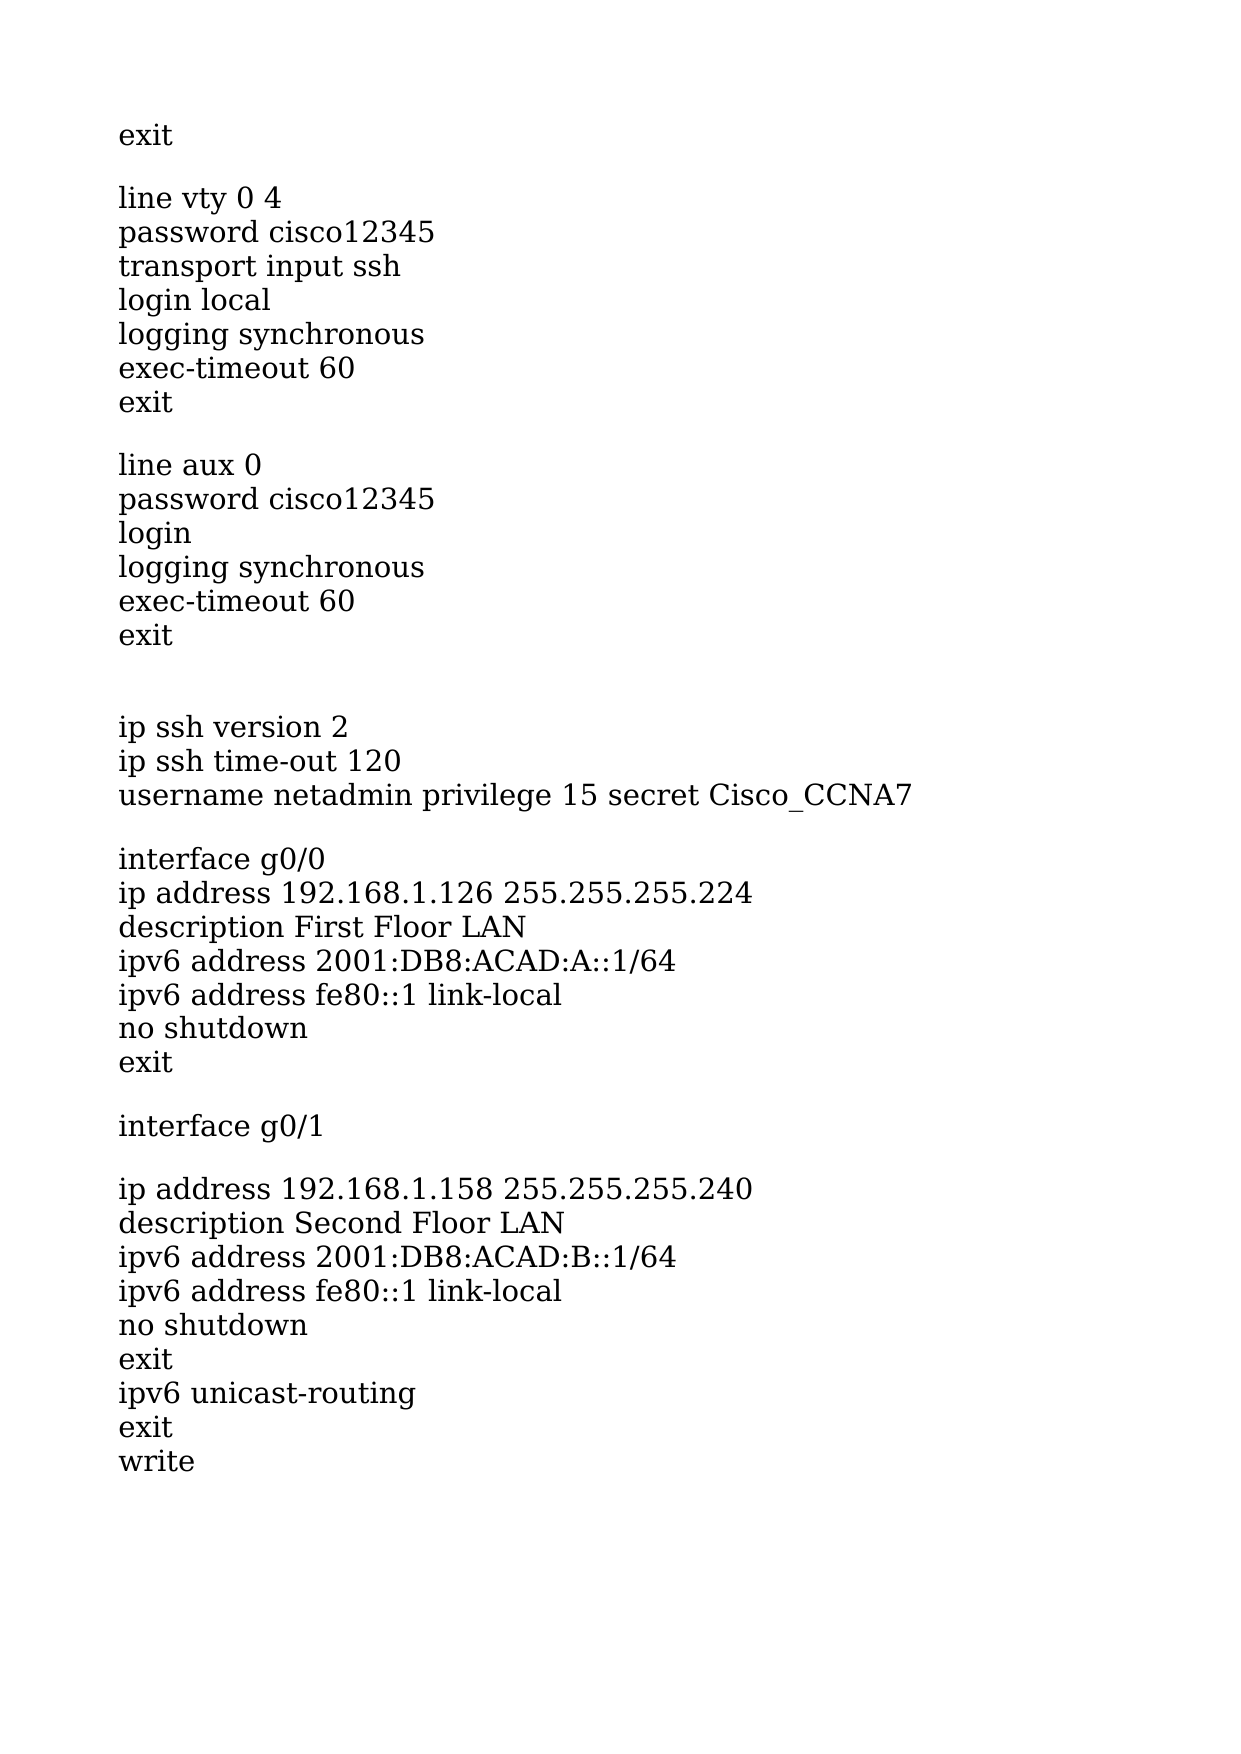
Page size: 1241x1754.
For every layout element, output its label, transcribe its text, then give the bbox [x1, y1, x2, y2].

text ipv6 unicast-routing [118, 1376, 1122, 1410]
text username netadmin privilege 15 secret Cisco_CCNA7 [118, 779, 1122, 813]
text no shutdown [118, 1308, 1122, 1342]
text line vty 0 4 [118, 182, 1122, 216]
text exit [118, 1342, 1122, 1376]
text password cisco12345 [118, 216, 1122, 249]
text ip address 192.168.1.158 255.255.255.240 [118, 1173, 1122, 1207]
text ip ssh time-out 120 [118, 745, 1122, 779]
text login [118, 517, 1122, 551]
text interface g0/0 [118, 842, 1122, 876]
text login local [118, 283, 1122, 317]
text ipv6 address 2001:DB8:ACAD:B::1/64 [118, 1241, 1122, 1274]
text exit [118, 618, 1122, 652]
text password cisco12345 [118, 483, 1122, 517]
text write [118, 1444, 1122, 1478]
text ipv6 address fe80::1 link-local [118, 978, 1122, 1012]
text interface g0/1 [118, 1109, 1122, 1143]
text ip ssh version 2 [118, 711, 1122, 745]
text exit [118, 118, 1122, 152]
text description First Floor LAN [118, 910, 1122, 944]
text transport input ssh [118, 249, 1122, 283]
text exec-timeout 60 [118, 351, 1122, 385]
text ipv6 address fe80::1 link-local [118, 1274, 1122, 1308]
text exec-timeout 60 [118, 584, 1122, 618]
text ipv6 address 2001:DB8:ACAD:A::1/64 [118, 944, 1122, 978]
text line aux 0 [118, 449, 1122, 483]
text ip address 192.168.1.126 255.255.255.224 [118, 876, 1122, 910]
text logging synchronous [118, 317, 1122, 351]
text exit [118, 1046, 1122, 1080]
text exit [118, 1410, 1122, 1444]
text exit [118, 385, 1122, 419]
text description Second Floor LAN [118, 1207, 1122, 1241]
text no shutdown [118, 1012, 1122, 1046]
text logging synchronous [118, 551, 1122, 584]
